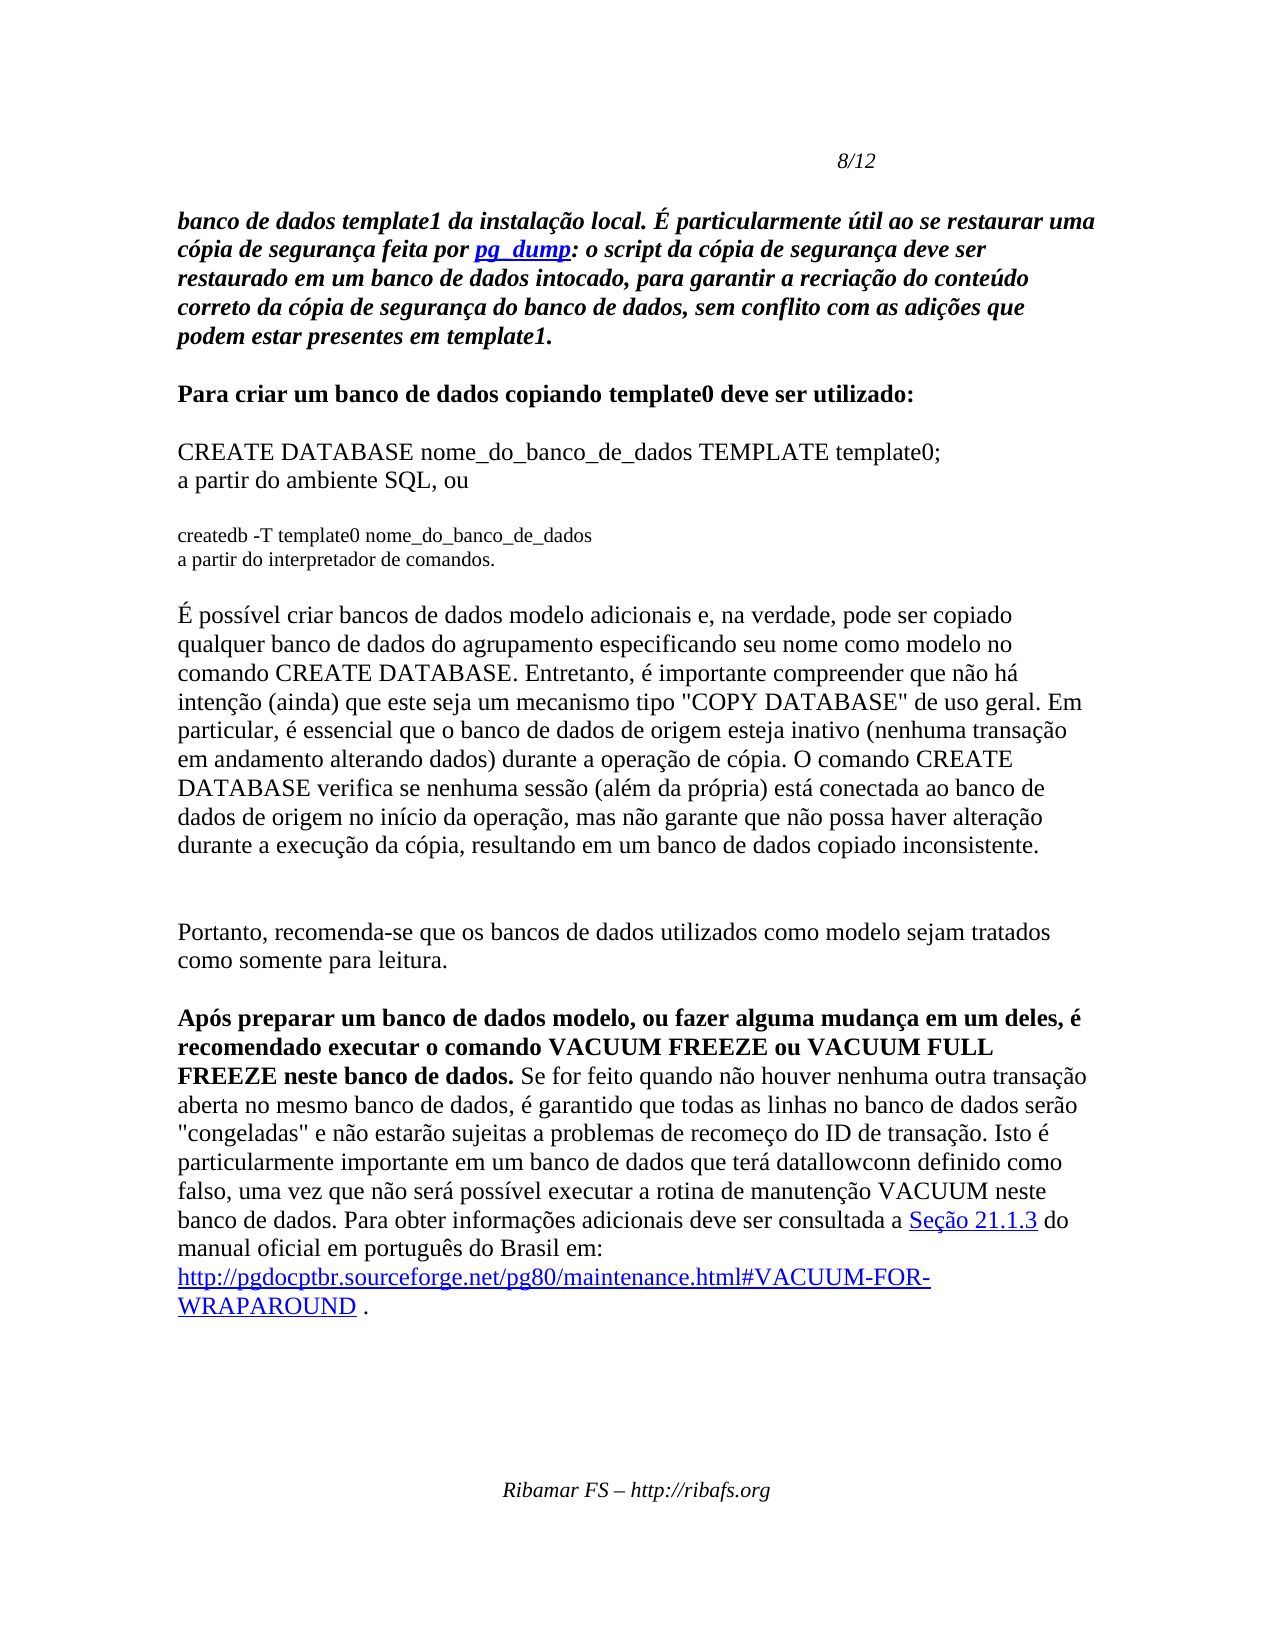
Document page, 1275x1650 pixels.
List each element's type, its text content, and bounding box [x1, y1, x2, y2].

text CREATE DATABASE nome_do_banco_de_dados TEMPLATE template0; a partir do ambiente SQL, ou [177, 437, 1098, 494]
text createdb -T template0 nome_do_banco_de_dados a partir do interpretador de comandos. [177, 523, 1098, 571]
text Para criar um banco de dados copiando template0 deve ser utilizado: [177, 379, 1098, 407]
text É possível criar bancos de dados modelo adicionais e, na verdade, pode ser copiado qualquer banco de dados do agrupamento especificando seu nome como modelo no comando CREATE DATABASE. Entretanto, é importante compreender que não há intenção (ainda) que este seja um mecanismo tipo "COPY DATABASE" de uso geral. Em particular, é essencial que o banco de dados de origem esteja inativo (nenhuma transação em andamento alterando dados) durante a operação de cópia. O comando CREATE DATABASE verifica se nenhuma sessão (além da própria) está conectada ao banco de dados de origem no início da operação, mas não garante que não possa haver alteração durante a execução da cópia, resultando em um banco de dados copiado inconsistente. Portanto, recomenda-se que os bancos de dados utilizados como modelo sejam tratados como somente para leitura. [177, 601, 1098, 974]
text banco de dados template1 da instalação local. É particularmente útil ao se restaurar uma cópia de segurança feita por pg_dump: o script da cópia de segurança deve ser restaurado em um banco de dados intocado, para garantir a recriação do conteúdo correto da cópia de segurança do banco de dados, sem conflito com as adições que podem estar presentes em template1. [177, 206, 1098, 349]
text Após preparar um banco de dados modelo, ou fazer alguma mudança em um deles, é recomendado executar o comando VACUUM FREEZE ou VACUUM FULL FREEZE neste banco de dados. Se for feito quando não houver nenhuma outra transação aberta no mesmo banco de dados, é garantido que todas as linhas no banco de dados serão "congeladas" e não estarão sujeitas a problemas de recomeço do ID de transação. Isto é particularmente importante em um banco de dados que terá datallowconn definido como falso, uma vez que não será possível executar a rotina de manutenção VACUUM neste banco de dados. Para obter informações adicionais deve ser consultada a Seção 21.1.3 do manual oficial em português do Brasil em: http://pgdocptbr.sourceforge.net/pg80/maintenance.html#VACUUM-FOR-WRAPAROUND . [177, 1003, 1098, 1320]
